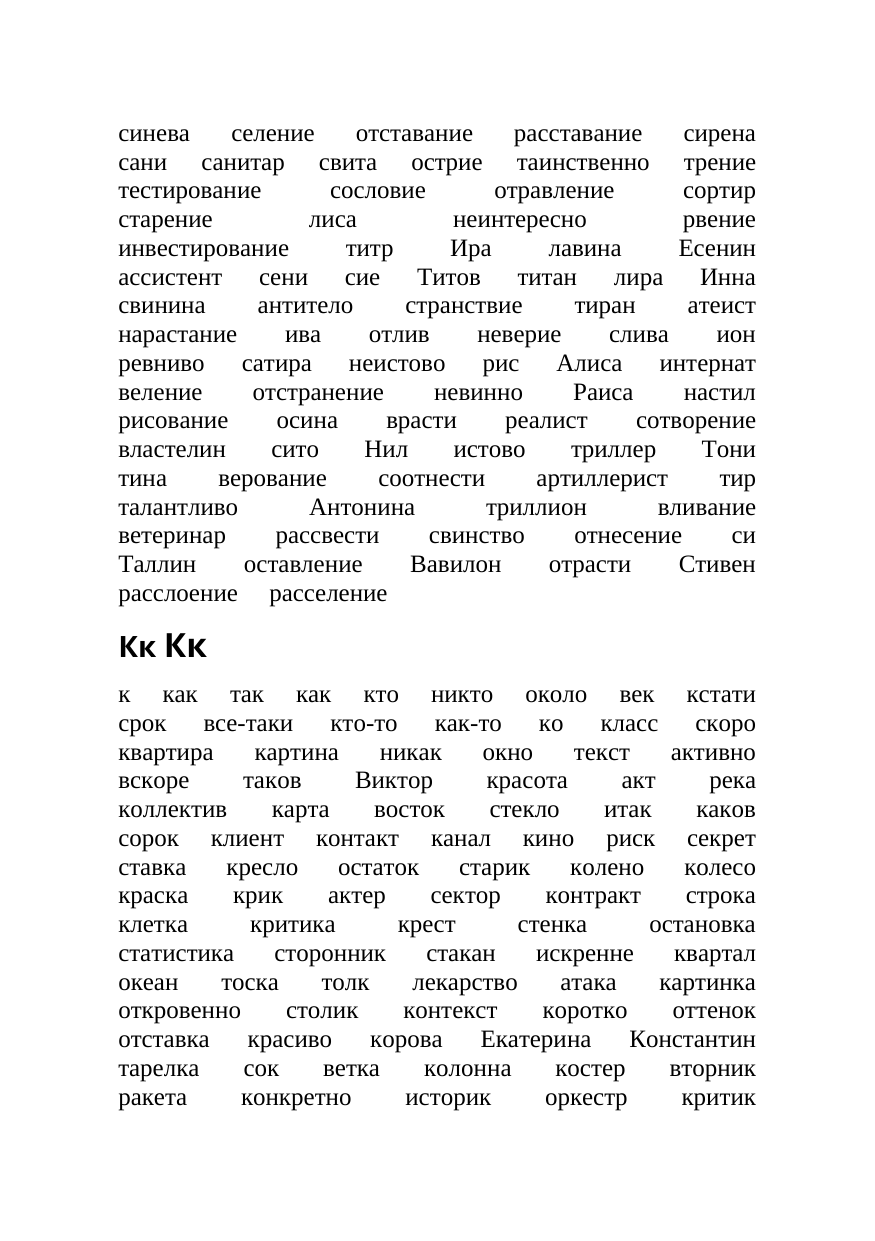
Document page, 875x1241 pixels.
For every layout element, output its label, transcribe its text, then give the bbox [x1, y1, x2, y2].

text синева селение отставание расставание сирена сани санитар свита острие таинственно трение тестирование сословие отравление сортир старение лиса неинтересно рвение инвестирование титр Ира лавина Есенин ассистент сени сие Титов титан лира Инна свинина антитело странствие тиран атеист нарастание ива отлив неверие слива ион ревниво сатира неистово рис Алиса интернат веление отстранение невинно Раиса настил рисование осина врасти реалист сотворение властелин сито Нил истово триллер Тони тина верование соотнести артиллерист тир талантливо Антонина триллион вливание ветеринар рассвести свинство отнесение си Таллин оставление Вавилон отрасти Стивен расслоение расселение [118, 118, 756, 607]
subtitle Кк Кк [118, 621, 756, 667]
text к как так как кто никто около век кстати срок все-таки кто-то как-то ко класс скоро квартира картина никак окно текст активно вскоре таков Виктор красота акт река коллектив карта восток стекло итак каков сорок клиент контакт канал кино риск секрет ставка кресло остаток старик колено колесо краска крик актер сектор контракт строка клетка критика крест стенка остановка статистика сторонник стакан искренне квартал океан тоска толк лекарство атака картинка откровенно столик контекст коротко оттенок отставка красиво корова Екатерина Константин тарелка сок ветка колонна костер вторник ракета конкретно историк оркестр критик [118, 679, 756, 1111]
